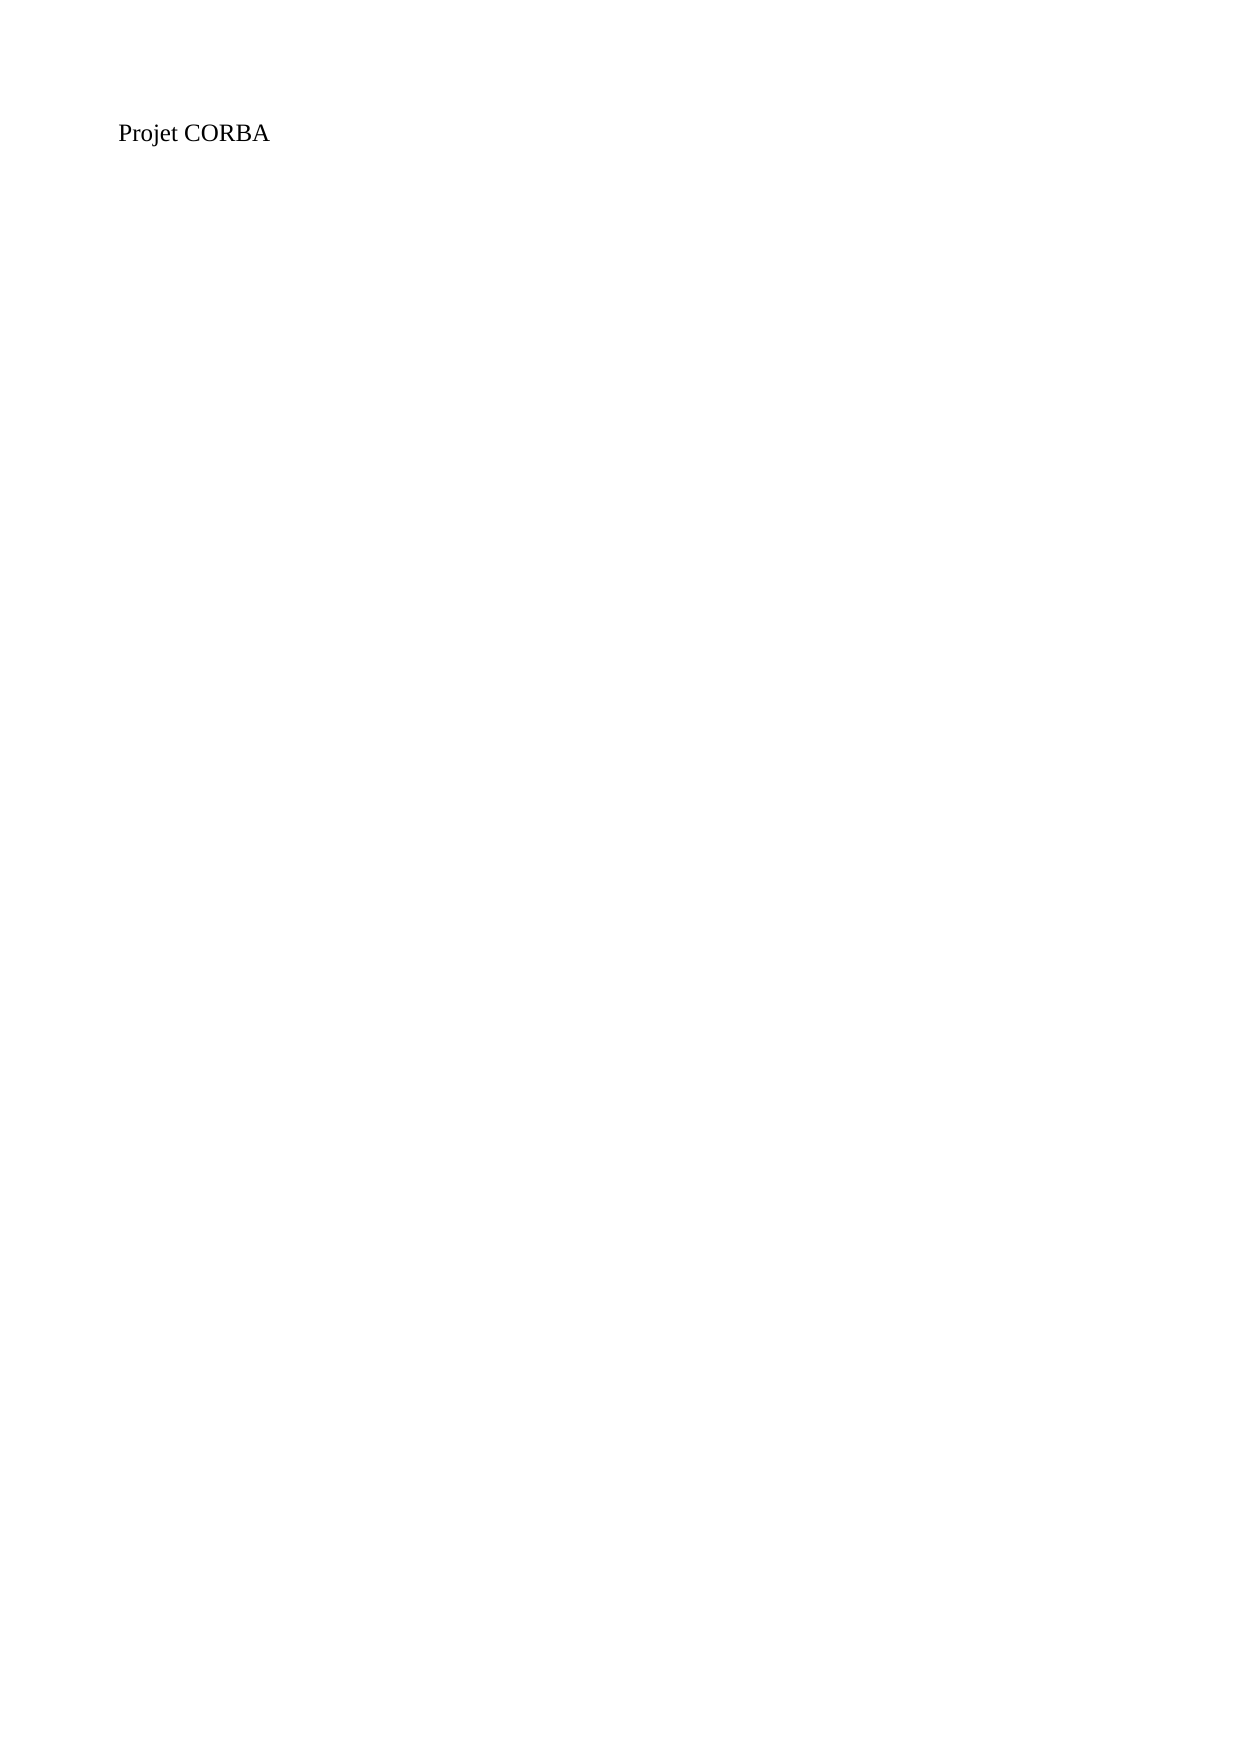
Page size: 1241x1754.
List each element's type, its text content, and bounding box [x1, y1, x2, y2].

text Projet CORBA [118, 118, 1122, 147]
